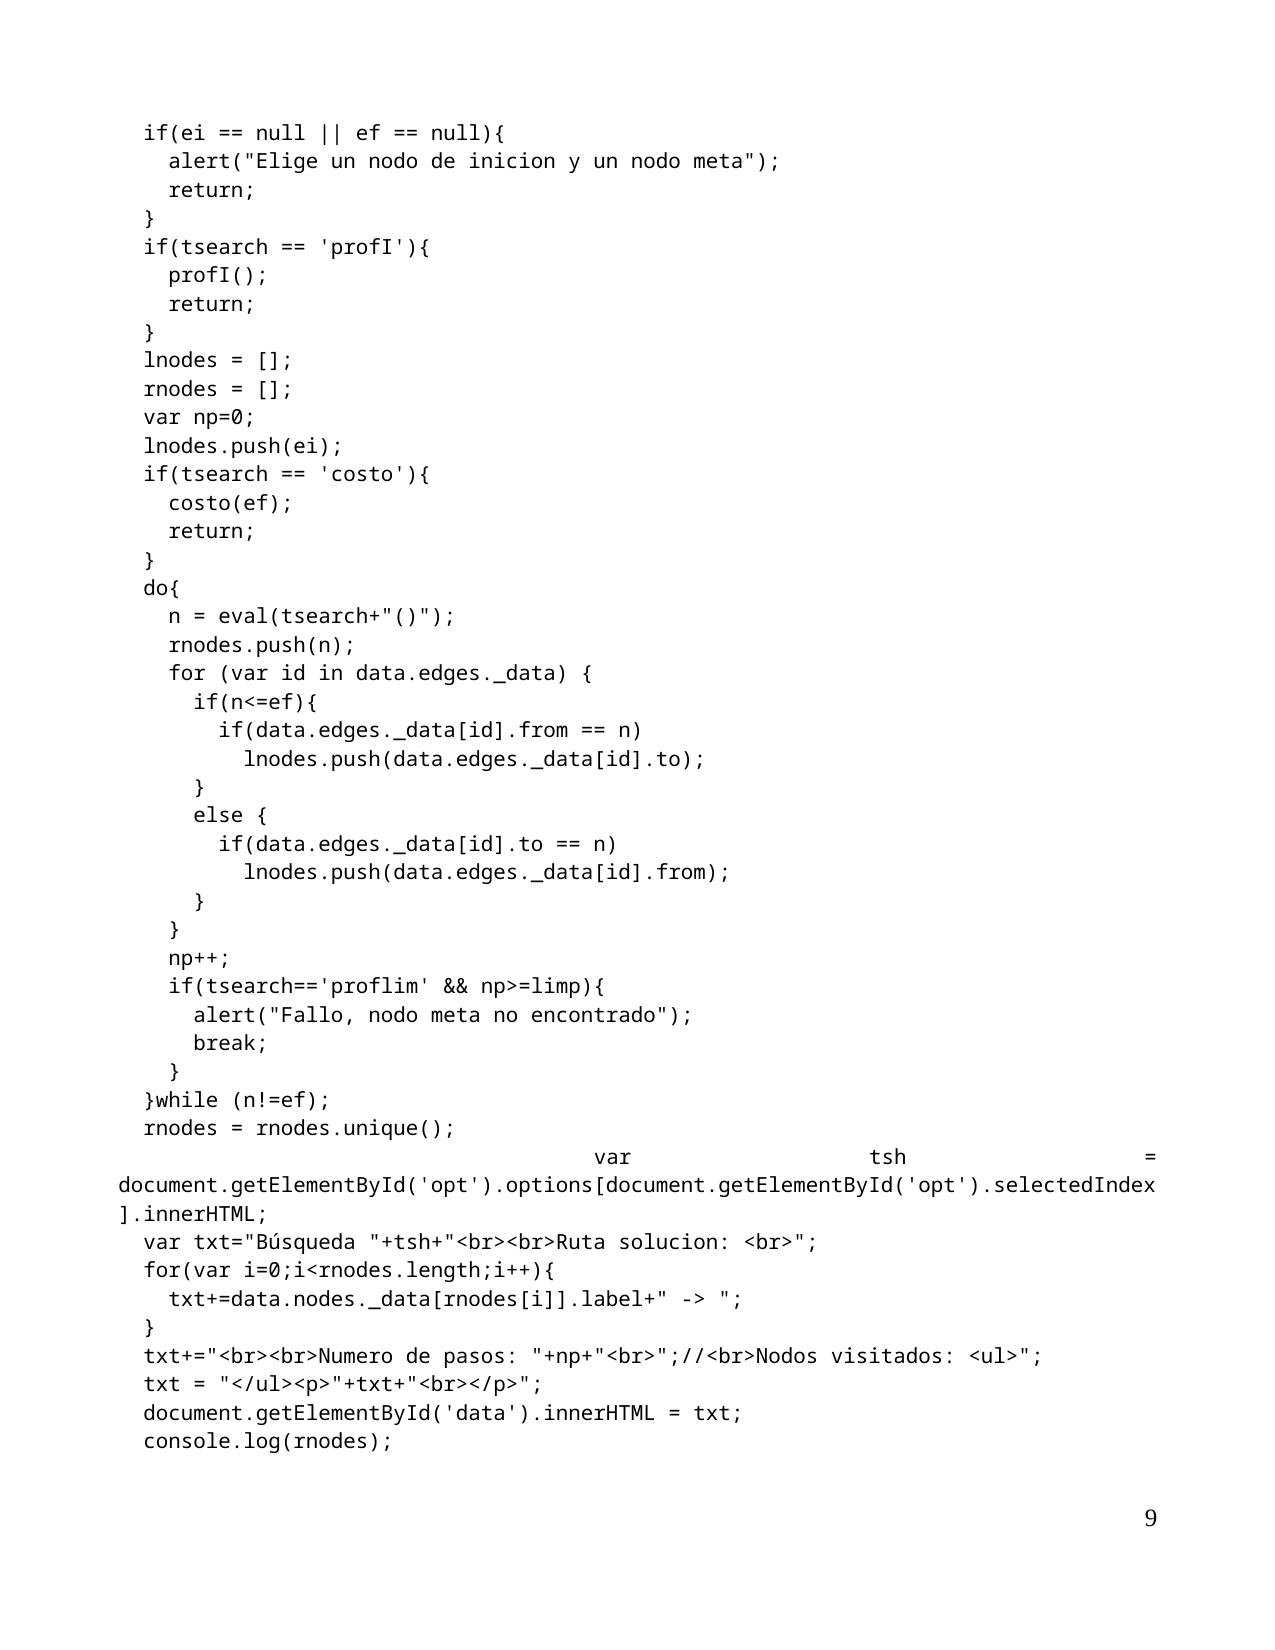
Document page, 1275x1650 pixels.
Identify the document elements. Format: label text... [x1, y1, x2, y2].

text txt+="<br><br>Numero de pasos: "+np+"<br>";//<br>Nodos visitados: <ul>"; [118, 1341, 1157, 1369]
text } [118, 772, 1157, 801]
text np++; [118, 943, 1157, 971]
text alert("Fallo, nodo meta no encontrado"); [118, 1000, 1157, 1028]
text lnodes = []; [118, 346, 1157, 374]
text alert("Elige un nodo de inicion y un nodo meta"); [118, 147, 1157, 175]
text if(data.edges._data[id].to == n) [118, 829, 1157, 857]
text n = eval(tsearch+"()"); [118, 602, 1157, 630]
text if(tsearch=='proflim' && np>=limp){ [118, 971, 1157, 1000]
text txt+=data.nodes._data[rnodes[i]].label+" -> "; [118, 1284, 1157, 1312]
text } [118, 545, 1157, 573]
text } [118, 886, 1157, 914]
text var tsh = document.getElementById('opt').options[document.getElementById('opt').selectedIndex].innerHTML; [118, 1142, 1157, 1227]
text lnodes.push(data.edges._data[id].to); [118, 744, 1157, 772]
text var np=0; [118, 402, 1157, 431]
text } [118, 1312, 1157, 1341]
text var txt="Búsqueda "+tsh+"<br><br>Ruta solucion: <br>"; [118, 1227, 1157, 1256]
text return; [118, 175, 1157, 203]
text profI(); [118, 260, 1157, 289]
text }while (n!=ef); [118, 1085, 1157, 1113]
text txt = "</ul><p>"+txt+"<br></p>"; [118, 1369, 1157, 1398]
text console.log(rnodes); [118, 1426, 1157, 1455]
text document.getElementById('data').innerHTML = txt; [118, 1398, 1157, 1426]
text lnodes.push(ei); [118, 431, 1157, 459]
text } [118, 317, 1157, 346]
text } [118, 203, 1157, 232]
text else { [118, 801, 1157, 829]
text return; [118, 289, 1157, 317]
text costo(ef); [118, 488, 1157, 516]
text rnodes = rnodes.unique(); [118, 1113, 1157, 1142]
text do{ [118, 573, 1157, 602]
text if(ei == null || ef == null){ [118, 118, 1157, 147]
text if(n<=ef){ [118, 687, 1157, 715]
text } [118, 914, 1157, 943]
text if(data.edges._data[id].from == n) [118, 715, 1157, 744]
text rnodes.push(n); [118, 630, 1157, 658]
text if(tsearch == 'costo'){ [118, 459, 1157, 488]
text lnodes.push(data.edges._data[id].from); [118, 857, 1157, 886]
text if(tsearch == 'profI'){ [118, 232, 1157, 260]
text } [118, 1057, 1157, 1085]
text break; [118, 1028, 1157, 1057]
text rnodes = []; [118, 374, 1157, 402]
text for(var i=0;i<rnodes.length;i++){ [118, 1256, 1157, 1284]
text for (var id in data.edges._data) { [118, 658, 1157, 687]
text return; [118, 516, 1157, 545]
